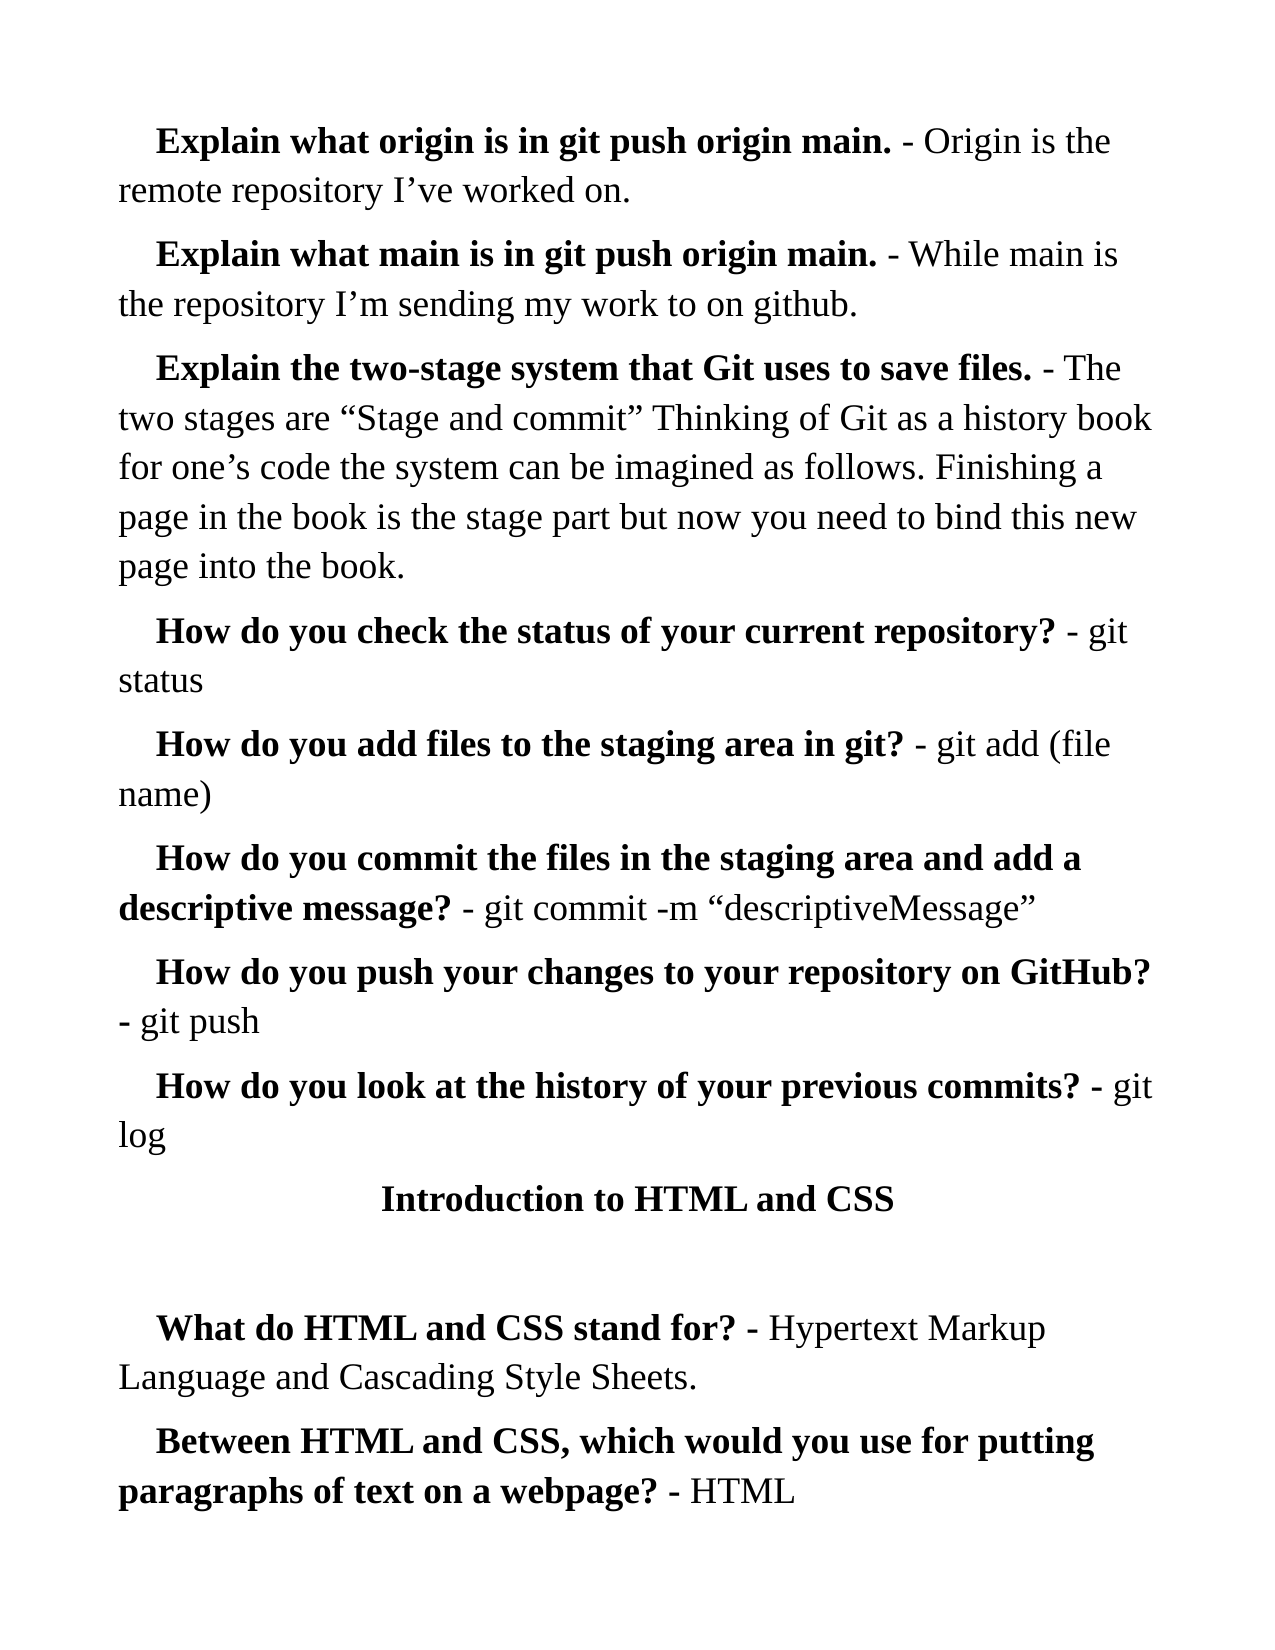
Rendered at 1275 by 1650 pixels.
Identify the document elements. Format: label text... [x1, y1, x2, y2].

text Explain what origin is in git push origin main. - Origin is the remote repository I’ve worked on. [118, 118, 1157, 211]
text Between HTML and CSS, which would you use for putting paragraphs of text on a webpage? - HTML [118, 1419, 1157, 1512]
text Explain the two-stage system that Git uses to save files. - The two stages are “Stage and commit” Thinking of Git as a history book for one’s code the system can be imagined as follows. Finishing a page in the book is the stage part but now you need to bind this new page into the book. [118, 346, 1157, 587]
text How do you check the status of your current repository? - git status [118, 608, 1157, 701]
text What do HTML and CSS stand for? - Hypertext Markup Language and Cascading Style Sheets. [118, 1305, 1157, 1398]
text How do you look at the history of your previous commits? - git log [118, 1063, 1157, 1156]
text How do you add files to the staging area in git? - git add (file name) [118, 722, 1157, 814]
text Explain what main is in git push origin main. - While main is the repository I’m sending my work to on github. [118, 232, 1157, 324]
text How do you commit the files in the staging area and add a descriptive message? - git commit -m “descriptiveMessage” [118, 836, 1157, 928]
text How do you push your changes to your repository on GitHub? - git push [118, 949, 1157, 1042]
text Introduction to HTML and CSS [118, 1177, 1157, 1220]
